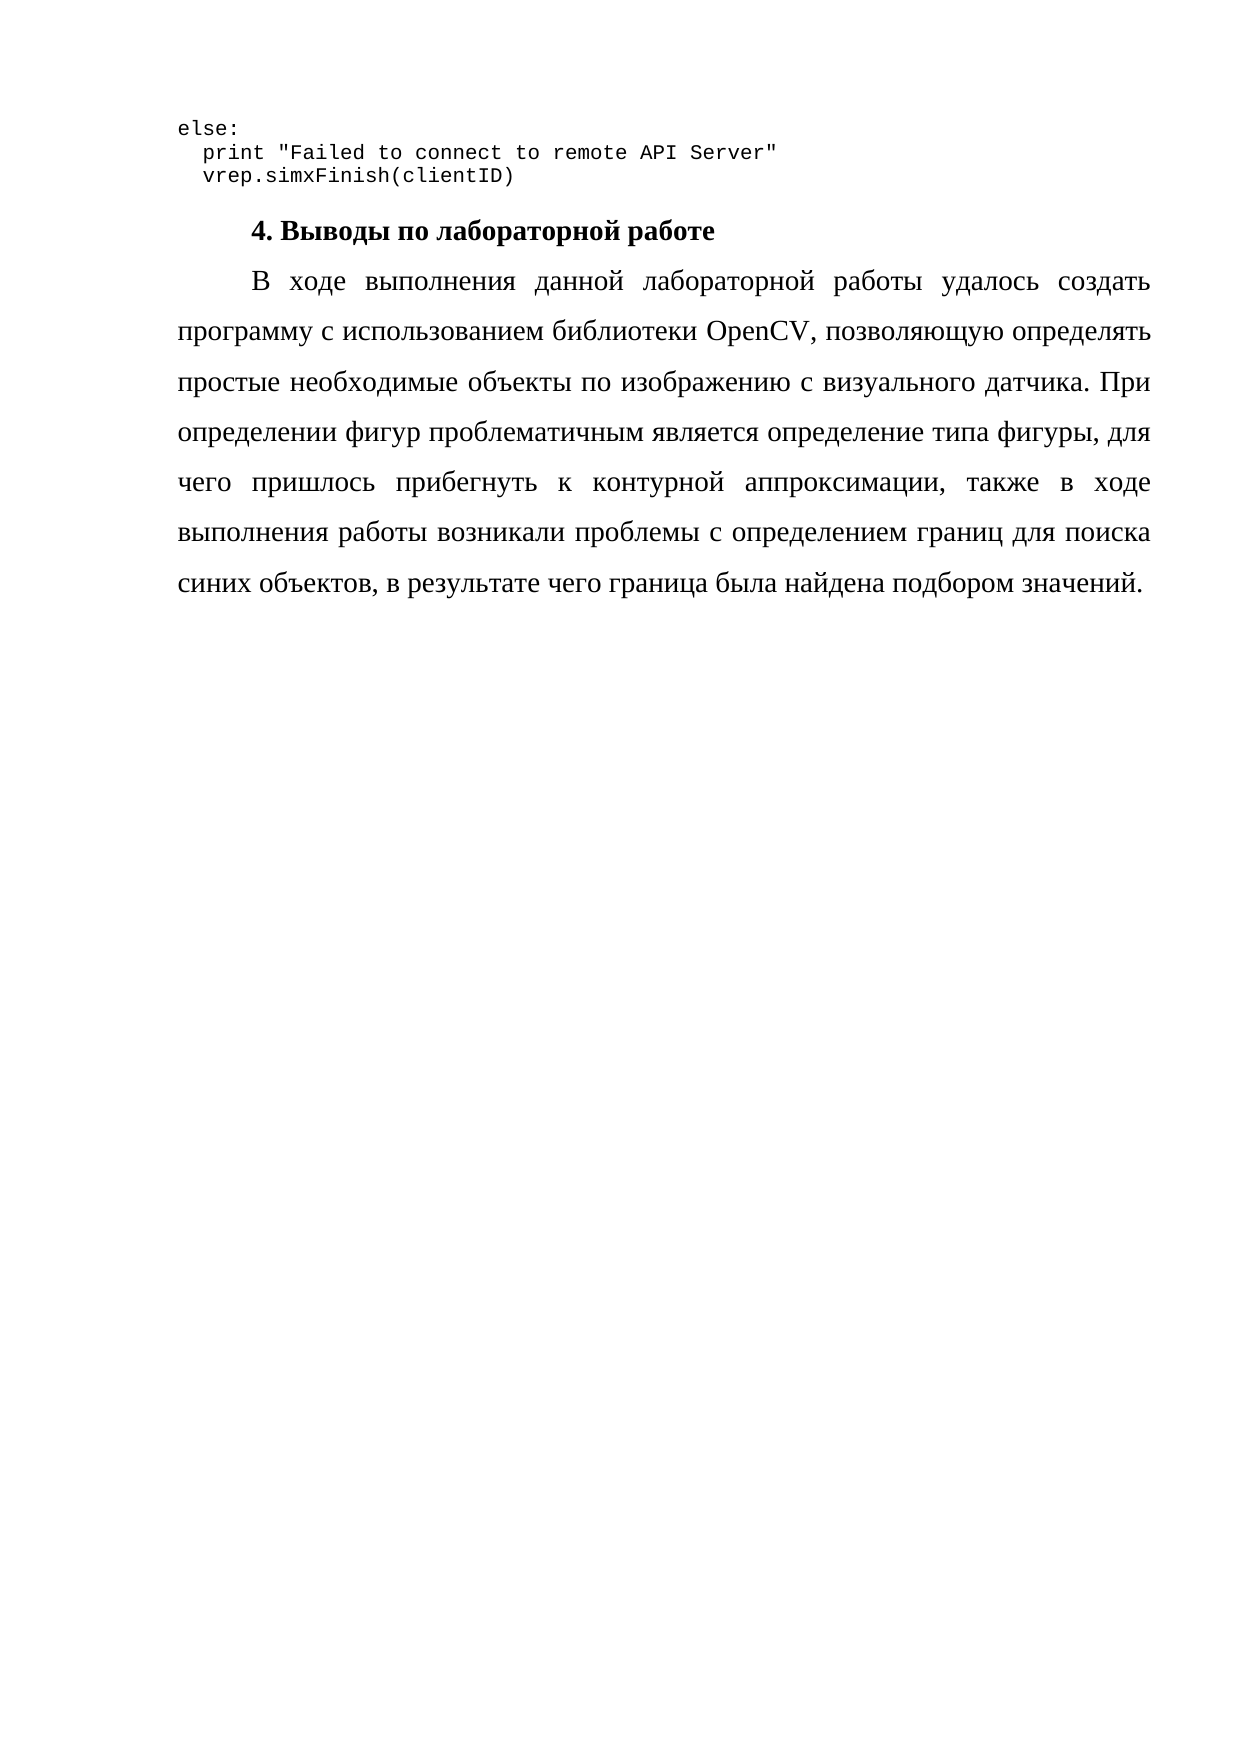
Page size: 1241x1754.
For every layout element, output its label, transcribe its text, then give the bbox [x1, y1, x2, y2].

text else: [177, 118, 1152, 142]
text В ходе выполнения данной лабораторной работы удалось создать программу с использованием библиотеки OpenCV, позволяющую определять простые необходимые объекты по изображению с визуального датчика. При определении фигур проблематичным является определение типа фигуры, для чего пришлось прибегнуть к контурной аппроксимации, также в ходе выполнения работы возникали проблемы с определением границ для поиска синих объектов, в результате чего граница была найдена подбором значений. [177, 263, 1152, 598]
text 4. Выводы по лабораторной работе [177, 213, 1152, 246]
text print "Failed to connect to remote API Server" [177, 142, 1152, 165]
text vrep.simxFinish(clientID) [177, 165, 1152, 189]
